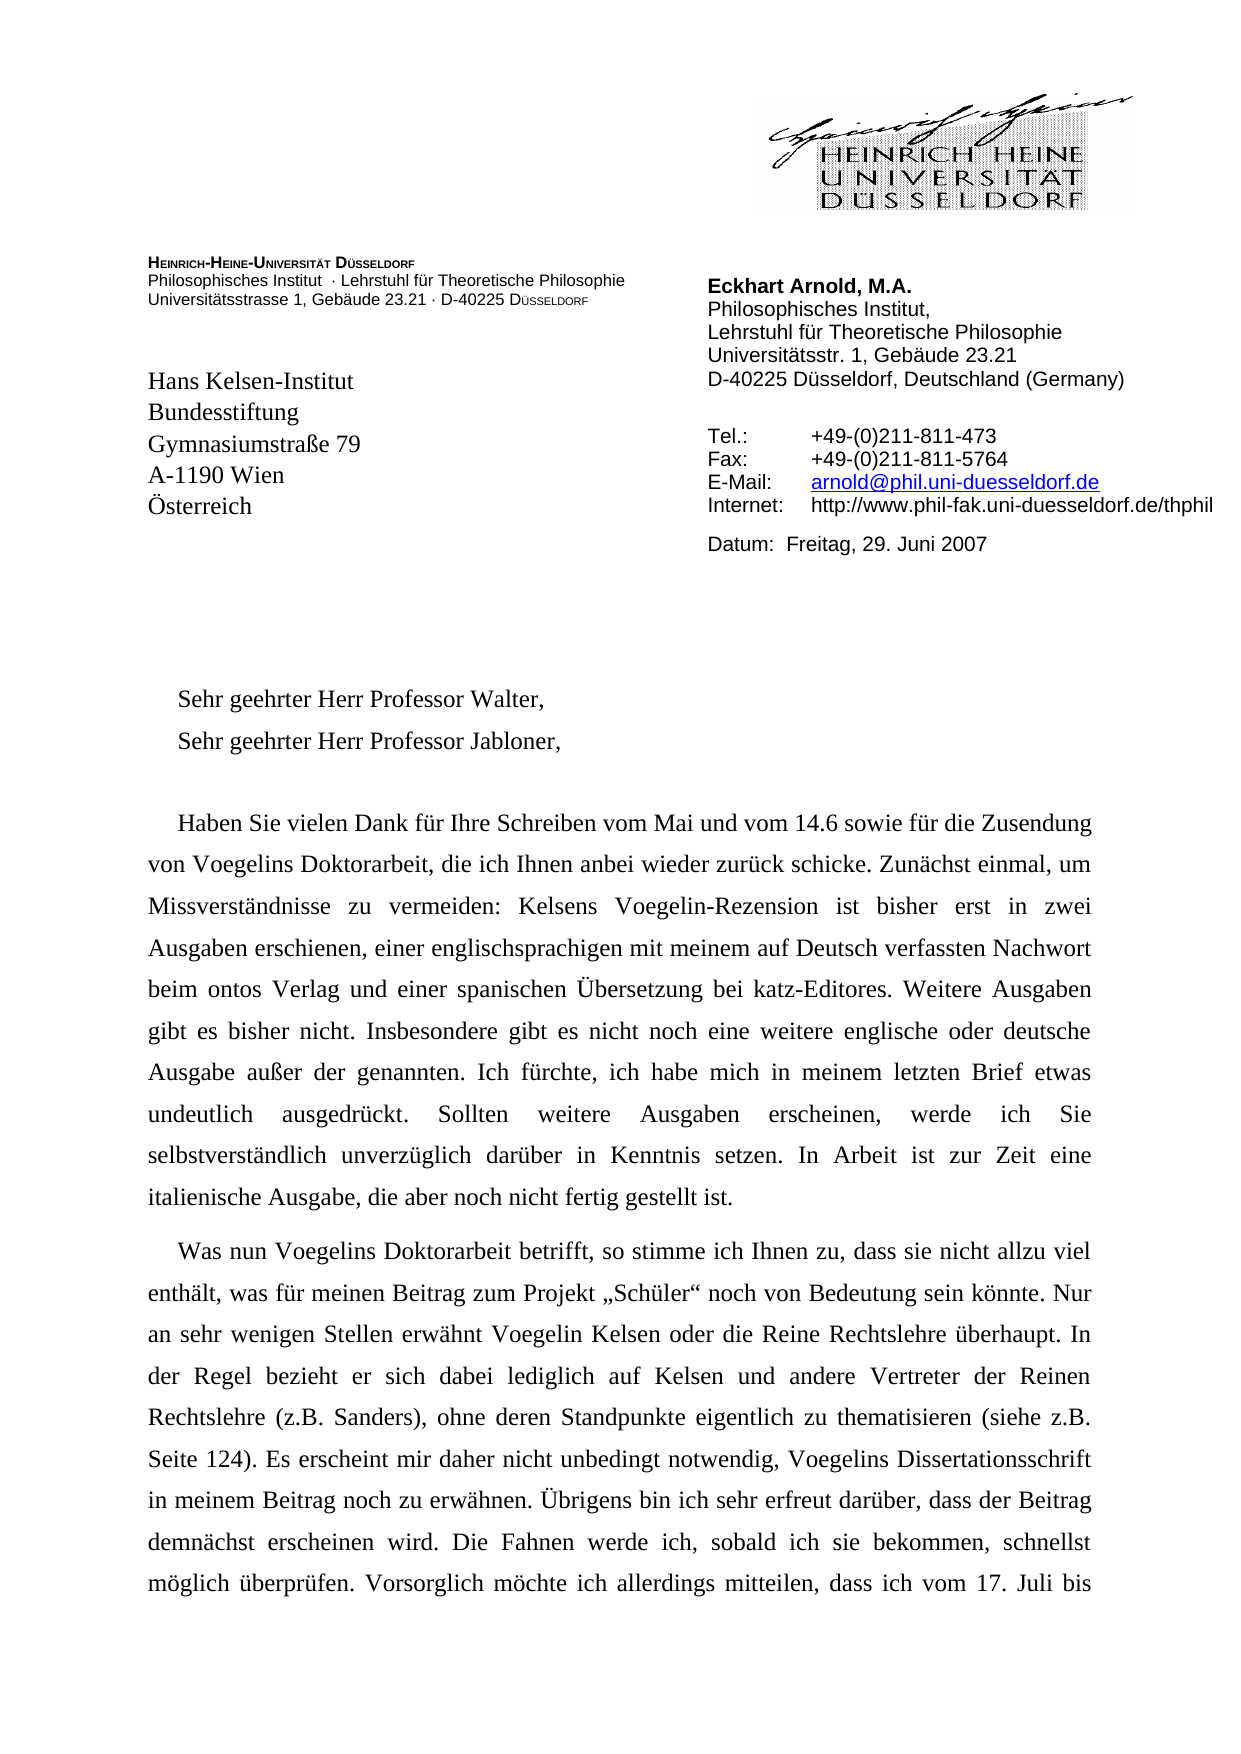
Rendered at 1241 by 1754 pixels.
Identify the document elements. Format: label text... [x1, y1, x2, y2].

text Sehr geehrter Herr Professor Jabloner, [148, 727, 1092, 755]
text Bundesstiftung [148, 396, 683, 427]
text Philosophisches Institut ∙ Lehrstuhl für Theoretische Philosophie [148, 272, 683, 290]
text Österreich [148, 489, 683, 521]
table_cell Tel.: Fax: [700, 418, 803, 471]
text Sehr geehrter Herr Professor Walter, [148, 686, 1092, 713]
text Gymnasiumstraße 79 [148, 427, 683, 458]
text Universitätsstrasse 1, Gebäude 23.21 ∙ D-40225 Düsseldorf [148, 290, 683, 309]
text Hans Kelsen-Institut [148, 364, 683, 396]
text Haben Sie vielen Dank für Ihre Schreiben vom Mai und vom 14.6 sowie für die Zusendung von Voegelins Doktorarbeit, die ich Ihnen anbei wieder zurück schicke. Zunächst einmal, um Missverständnisse zu vermeiden: Kelsens Voegelin-Rezension ist bisher erst in zwei Ausgaben erschienen, einer englischsprachigen mit meinem auf Deutsch verfassten Nachwort beim ontos Verlag und einer spanischen Übersetzung bei katz-Editores. Weitere Ausgaben gibt es bisher nicht. Insbesondere gibt es nicht noch eine weitere englische oder deutsche Ausgabe außer der genannten. Ich fürchte, ich habe mich in meinem letzten Brief etwas undeutlich ausgedrückt. Sollten weitere Ausgaben erscheinen, werde ich Sie selbstverständlich unverzüglich darüber in Kenntnis setzen. In Arbeit ist zur Zeit eine italienische Ausgabe, die aber noch nicht fertig gestellt ist. [148, 809, 1092, 1211]
table_cell [1187, 533, 1218, 582]
table_header Eckhart Arnold, M.A. Philosophisches Institut, Lehrstuhl für Theoretische Philosophie Universitätsstr. 1, Gebäude 23.21 D-40225 Düsseldorf, Deutschland (Germany) [700, 85, 1187, 418]
table_header [1187, 85, 1218, 418]
table_cell +49-(0)211-811-473 +49-(0)211-811-5764 [804, 418, 1218, 471]
text A-1190 Wien [148, 458, 683, 489]
table_cell Datum: Freitag, 29. Juni 2007 [700, 533, 1187, 582]
picture [753, 93, 1134, 210]
subtitle Heinrich-Heine-Universität Düsseldorf [148, 253, 683, 272]
table_cell arnold@phil.uni-duesseldorf.de http://www.phil-fak.uni-duesseldorf.de/thphil [804, 471, 1218, 533]
table_cell E-Mail: Internet: [700, 471, 803, 533]
text Was nun Voegelins Doktorarbeit betrifft, so stimme ich Ihnen zu, dass sie nicht allzu viel enthält, was für meinen Beitrag zum Projekt „Schüler“ noch von Bedeutung sein könnte. Nur an sehr wenigen Stellen erwähnt Voegelin Kelsen oder die Reine Rechtslehre überhaupt. In der Regel bezieht er sich dabei lediglich auf Kelsen und andere Vertreter der Reinen Rechtslehre (z.B. Sanders), ohne deren Standpunkte eigentlich zu thematisieren (siehe z.B. Seite 124). Es erscheint mir daher nicht unbedingt notwendig, Voegelins Dissertationsschrift in meinem Beitrag noch zu erwähnen. Übrigens bin ich sehr erfreut darüber, dass der Beitrag demnächst erscheinen wird. Die Fahnen werde ich, sobald ich sie bekommen, schnellst möglich überprüfen. Vorsorglich möchte ich allerdings mitteilen, dass ich vom 17. Juli bis [148, 1237, 1092, 1597]
